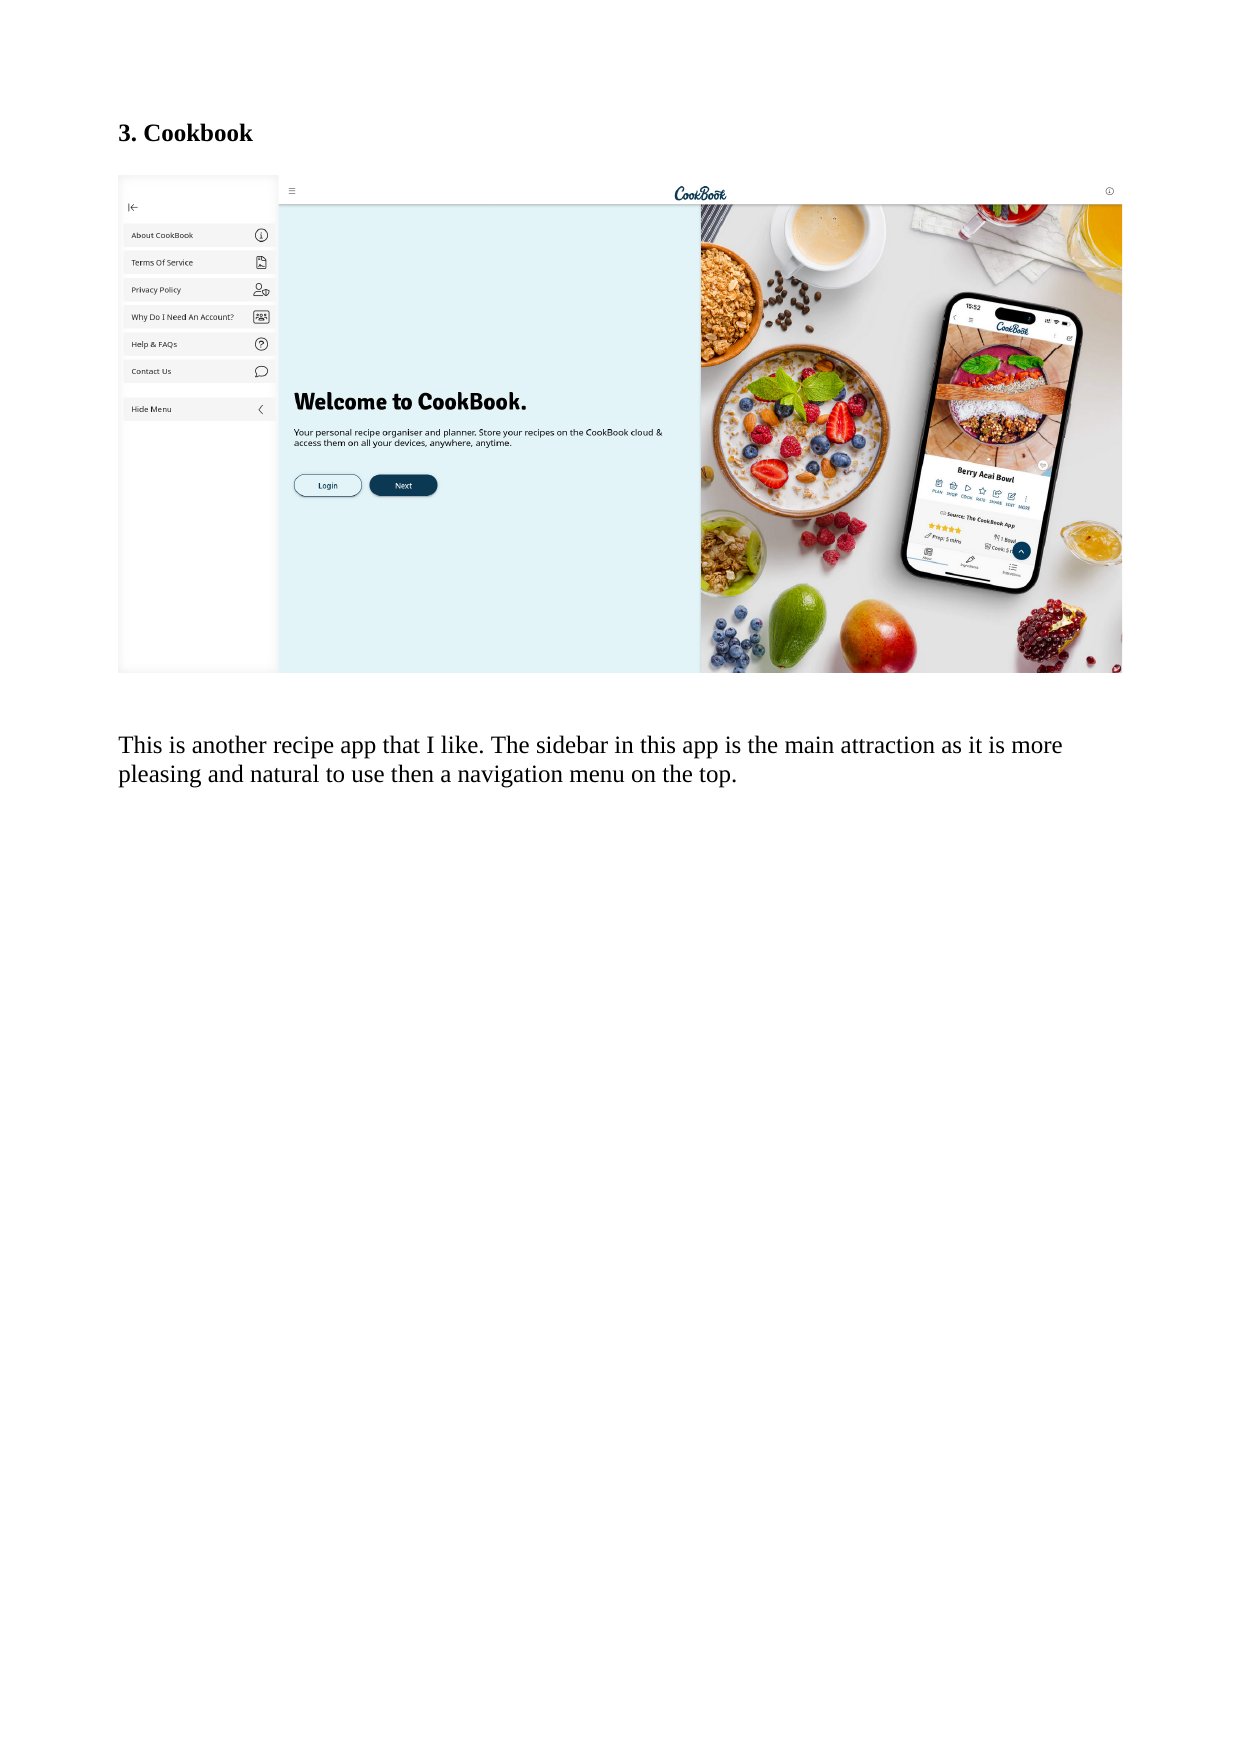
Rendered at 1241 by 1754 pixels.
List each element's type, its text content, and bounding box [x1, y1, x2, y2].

text This is another recipe app that I like. The sidebar in this app is the main attraction as it is more pleasing and natural to use then a navigation menu on the top. [118, 730, 1122, 788]
picture [118, 175, 1123, 673]
text 3. Cookbook [118, 118, 1122, 147]
